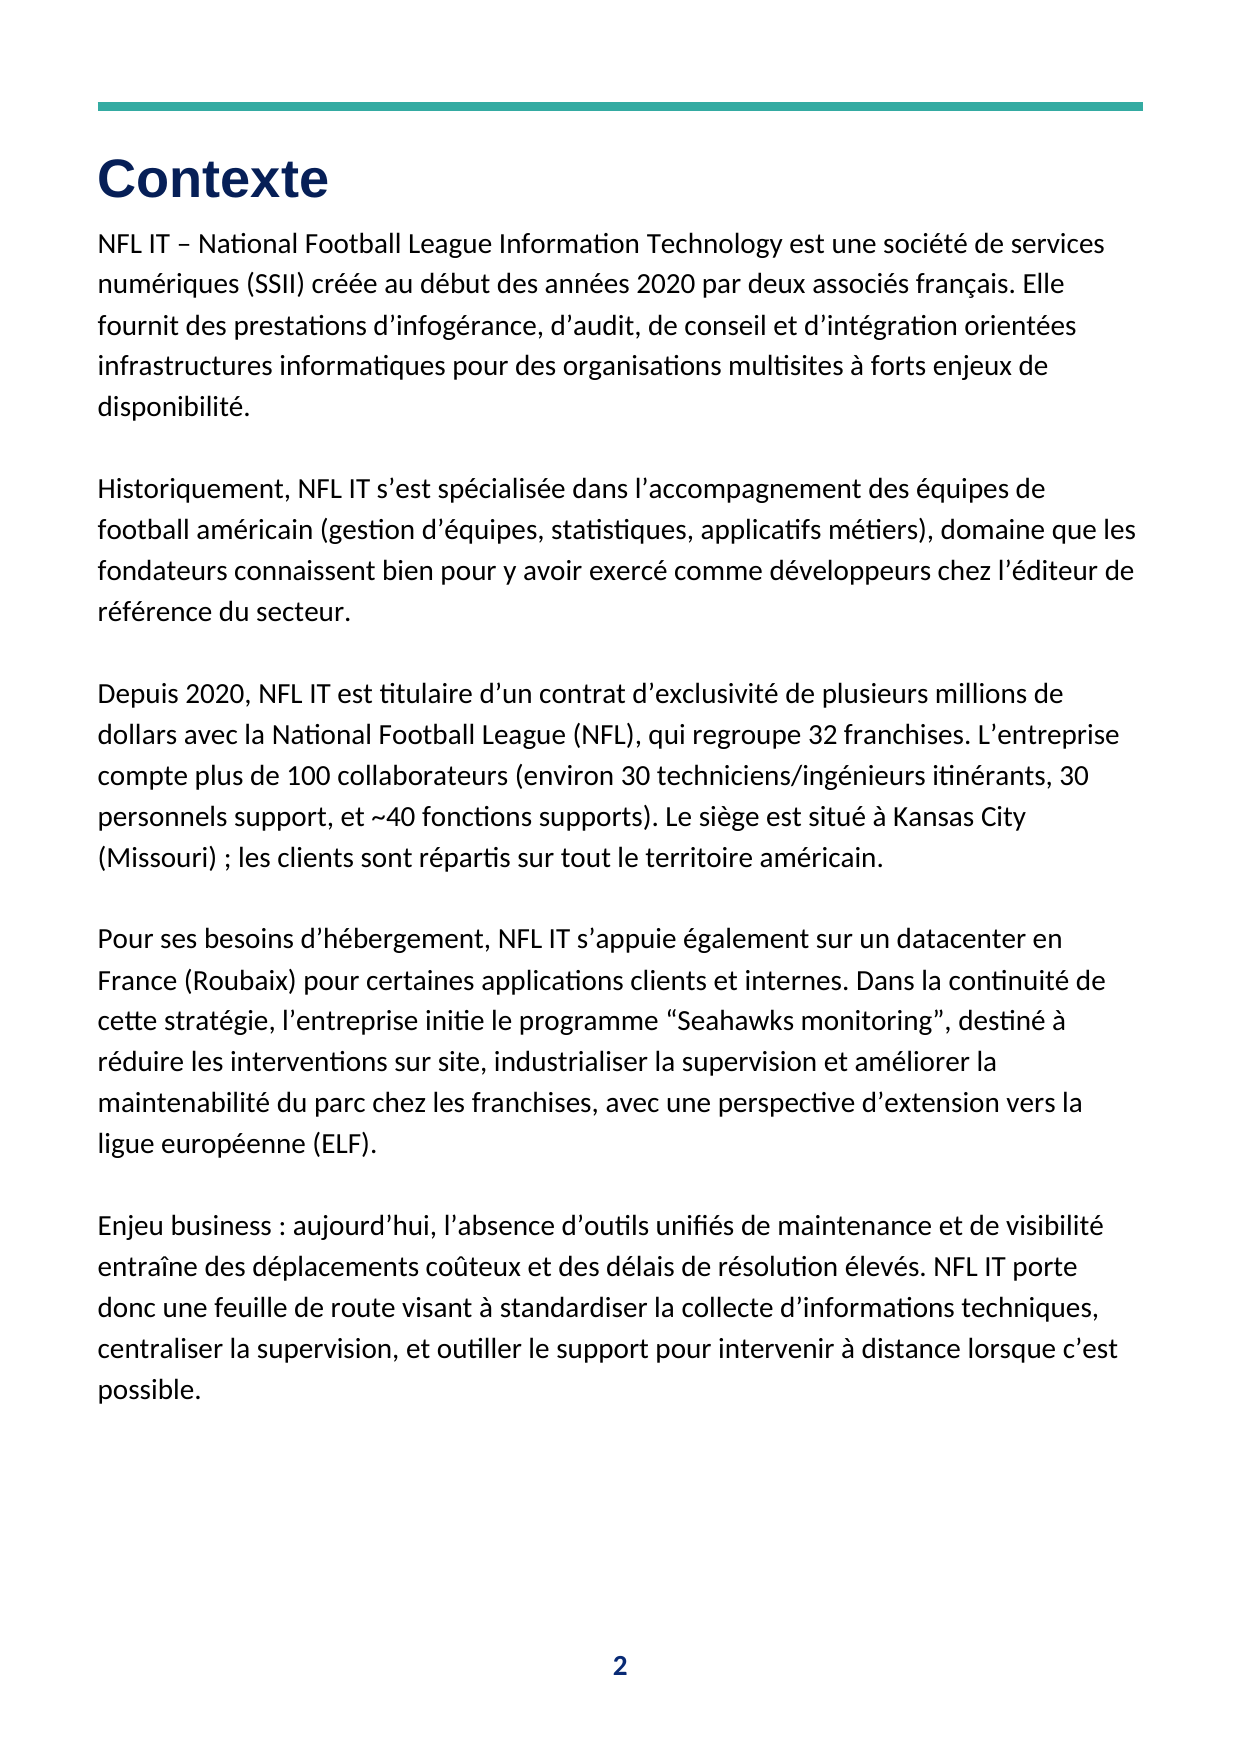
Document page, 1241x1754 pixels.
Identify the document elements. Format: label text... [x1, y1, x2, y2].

text Historiquement, NFL IT s’est spécialisée dans l’accompagnement des équipes de football américain (gestion d’équipes, statistiques, applicatifs métiers), domaine que les fondateurs connaissent bien pour y avoir exercé comme développeurs chez l’éditeur de référence du secteur. [97, 470, 1143, 629]
text Pour ses besoins d’hébergement, NFL IT s’appuie également sur un datacenter en France (Roubaix) pour certaines applications clients et internes. Dans la continuité de cette stratégie, l’entreprise initie le programme “Seahawks monitoring”, destiné à réduire les interventions sur site, industrialiser la supervision et améliorer la maintenabilité du parc chez les franchises, avec une perspective d’extension vers la ligue européenne (ELF). [97, 921, 1143, 1161]
text Enjeu business : aujourd’hui, l’absence d’outils unifiés de maintenance et de visibilité entraîne des déplacements coûteux et des délais de résolution élevés. NFL IT porte donc une feuille de route visant à standardiser la collecte d’informations techniques, centraliser la supervision, et outiller le support pour intervenir à distance lorsque c’est possible. [97, 1207, 1143, 1407]
text Depuis 2020, NFL IT est titulaire d’un contrat d’exclusivité de plusieurs millions de dollars avec la National Football League (NFL), qui regroupe 32 franchises. L’entreprise compte plus de 100 collaborateurs (environ 30 techniciens/ingénieurs itinérants, 30 personnels support, et ~40 fonctions supports). Le siège est situé à Kansas City (Missouri) ; les clients sont répartis sur tout le territoire américain. [97, 675, 1143, 874]
subtitle Contexte [97, 147, 1143, 209]
text NFL IT – National Football League Information Technology est une société de services numériques (SSII) créée au début des années 2020 par deux associés français. Elle fournit des prestations d’infogérance, d’audit, de conseil et d’intégration orientées infrastructures informatiques pour des organisations multisites à forts enjeux de disponibilité. [97, 225, 1143, 424]
